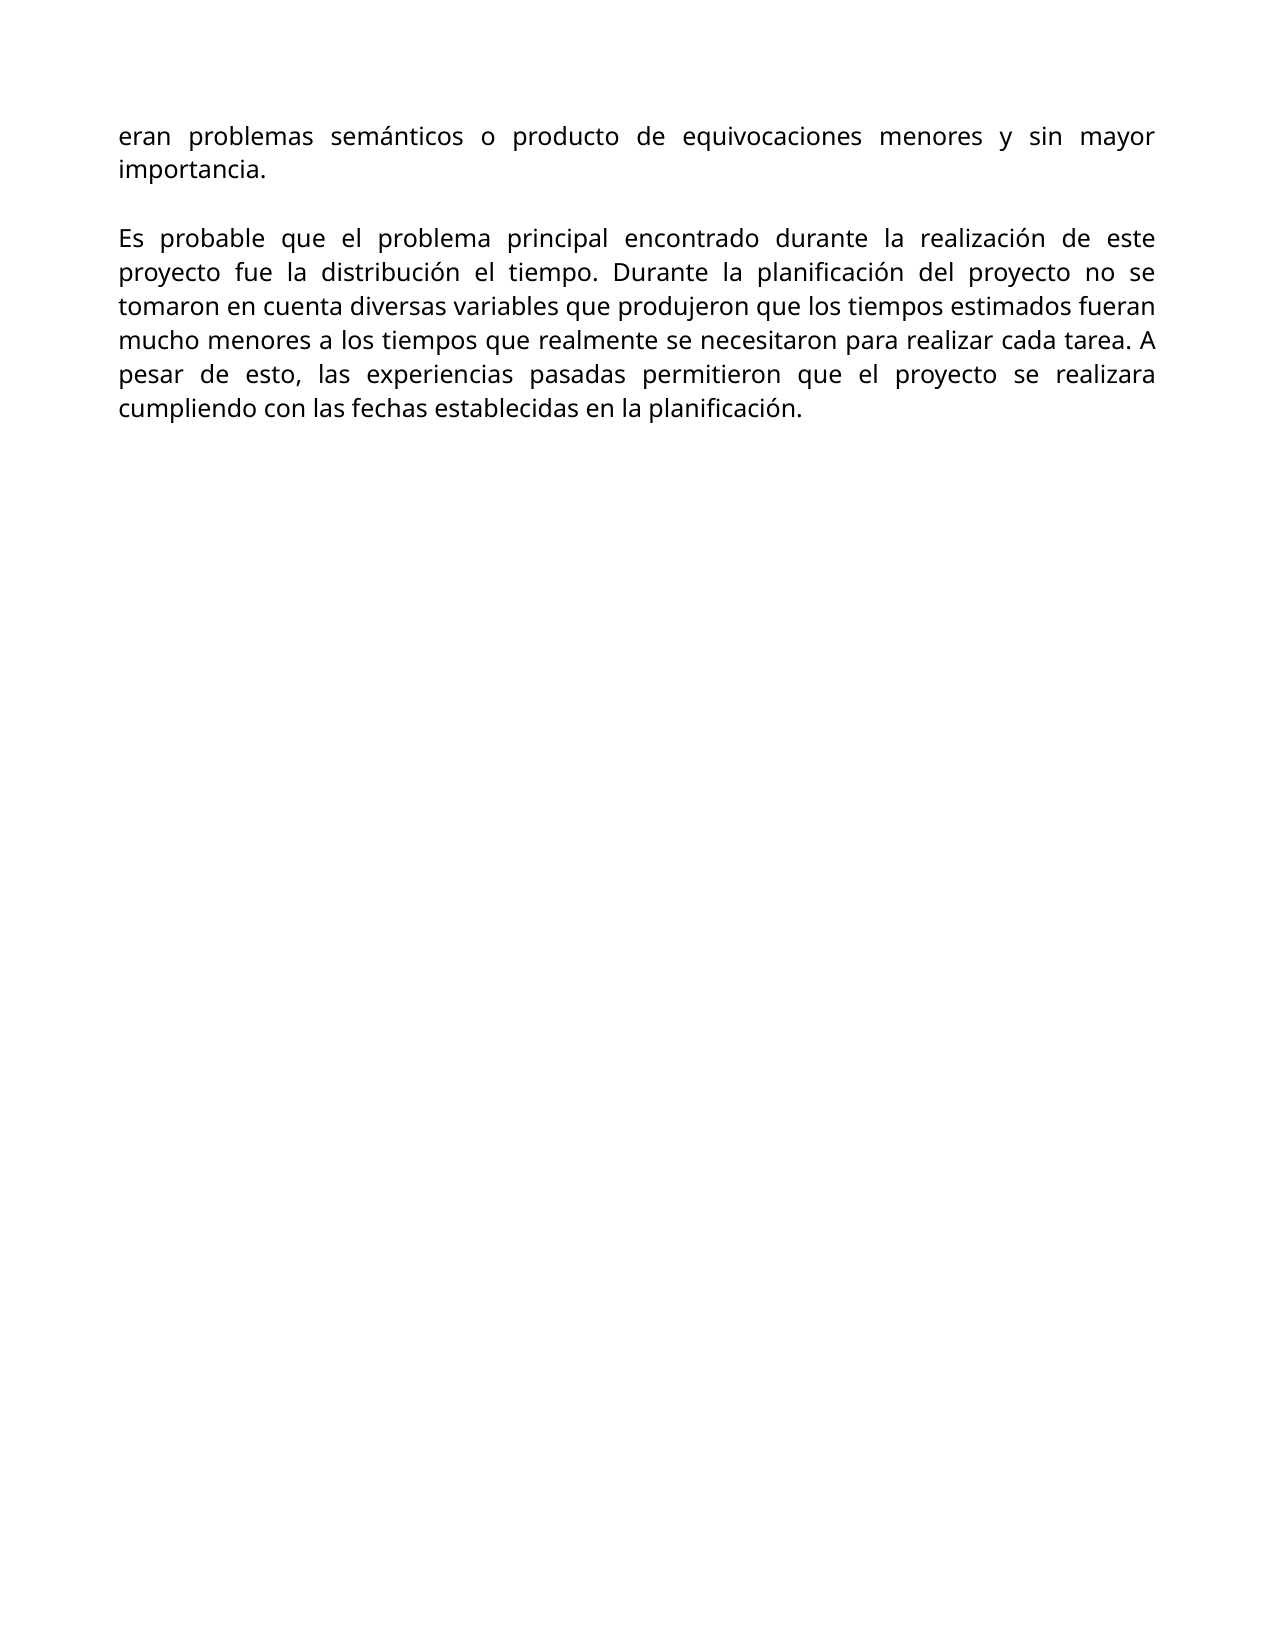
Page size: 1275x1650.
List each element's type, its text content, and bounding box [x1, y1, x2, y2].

text eran problemas semánticos o producto de equivocaciones menores y sin mayor importancia. [118, 118, 1157, 186]
text Es probable que el problema principal encontrado durante la realización de este proyecto fue la distribución el tiempo. Durante la planificación del proyecto no se tomaron en cuenta diversas variables que produjeron que los tiempos estimados fueran mucho menores a los tiempos que realmente se necesitaron para realizar cada tarea. A pesar de esto, las experiencias pasadas permitieron que el proyecto se realizara cumpliendo con las fechas establecidas en la planificación. [118, 220, 1157, 425]
